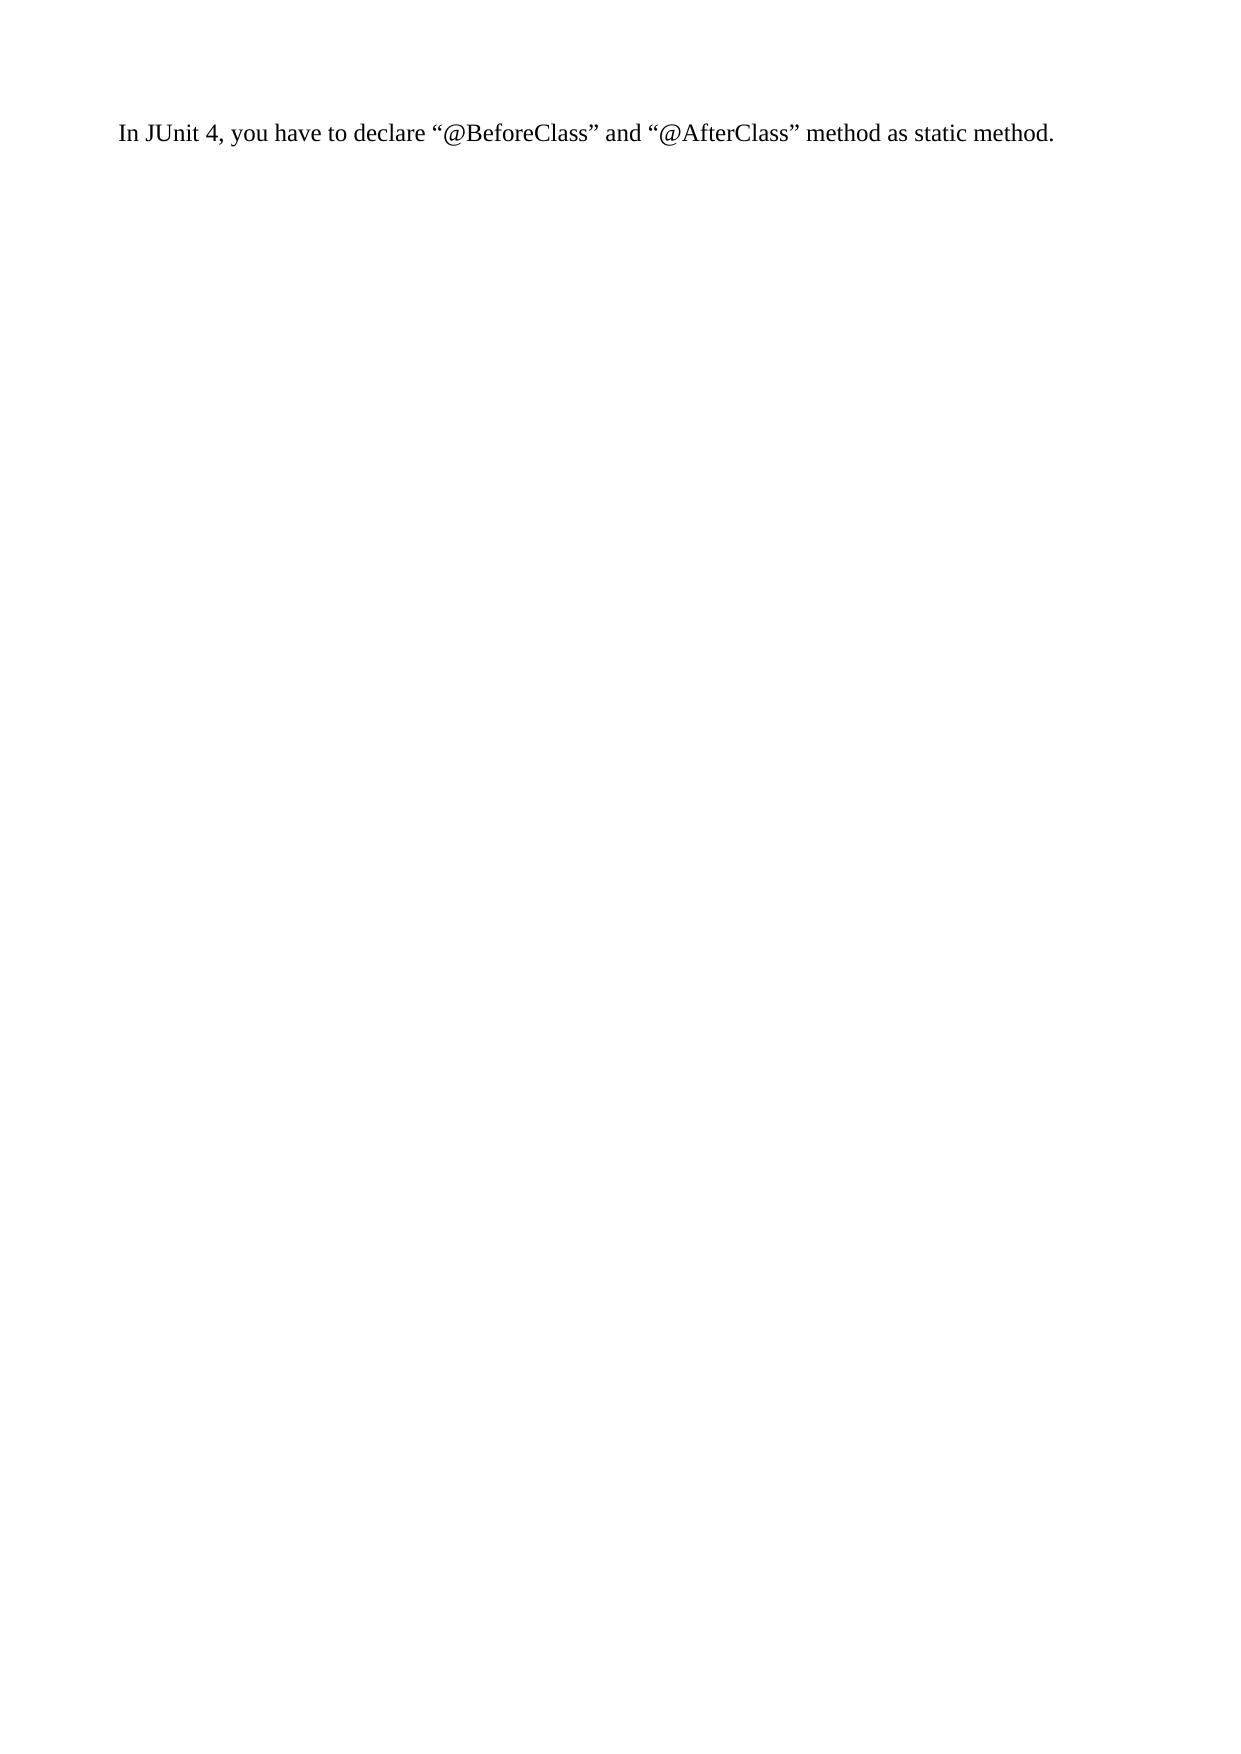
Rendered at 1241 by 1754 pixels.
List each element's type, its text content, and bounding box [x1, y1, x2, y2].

text In JUnit 4, you have to declare “@BeforeClass” and “@AfterClass” method as static method. [118, 118, 1122, 147]
